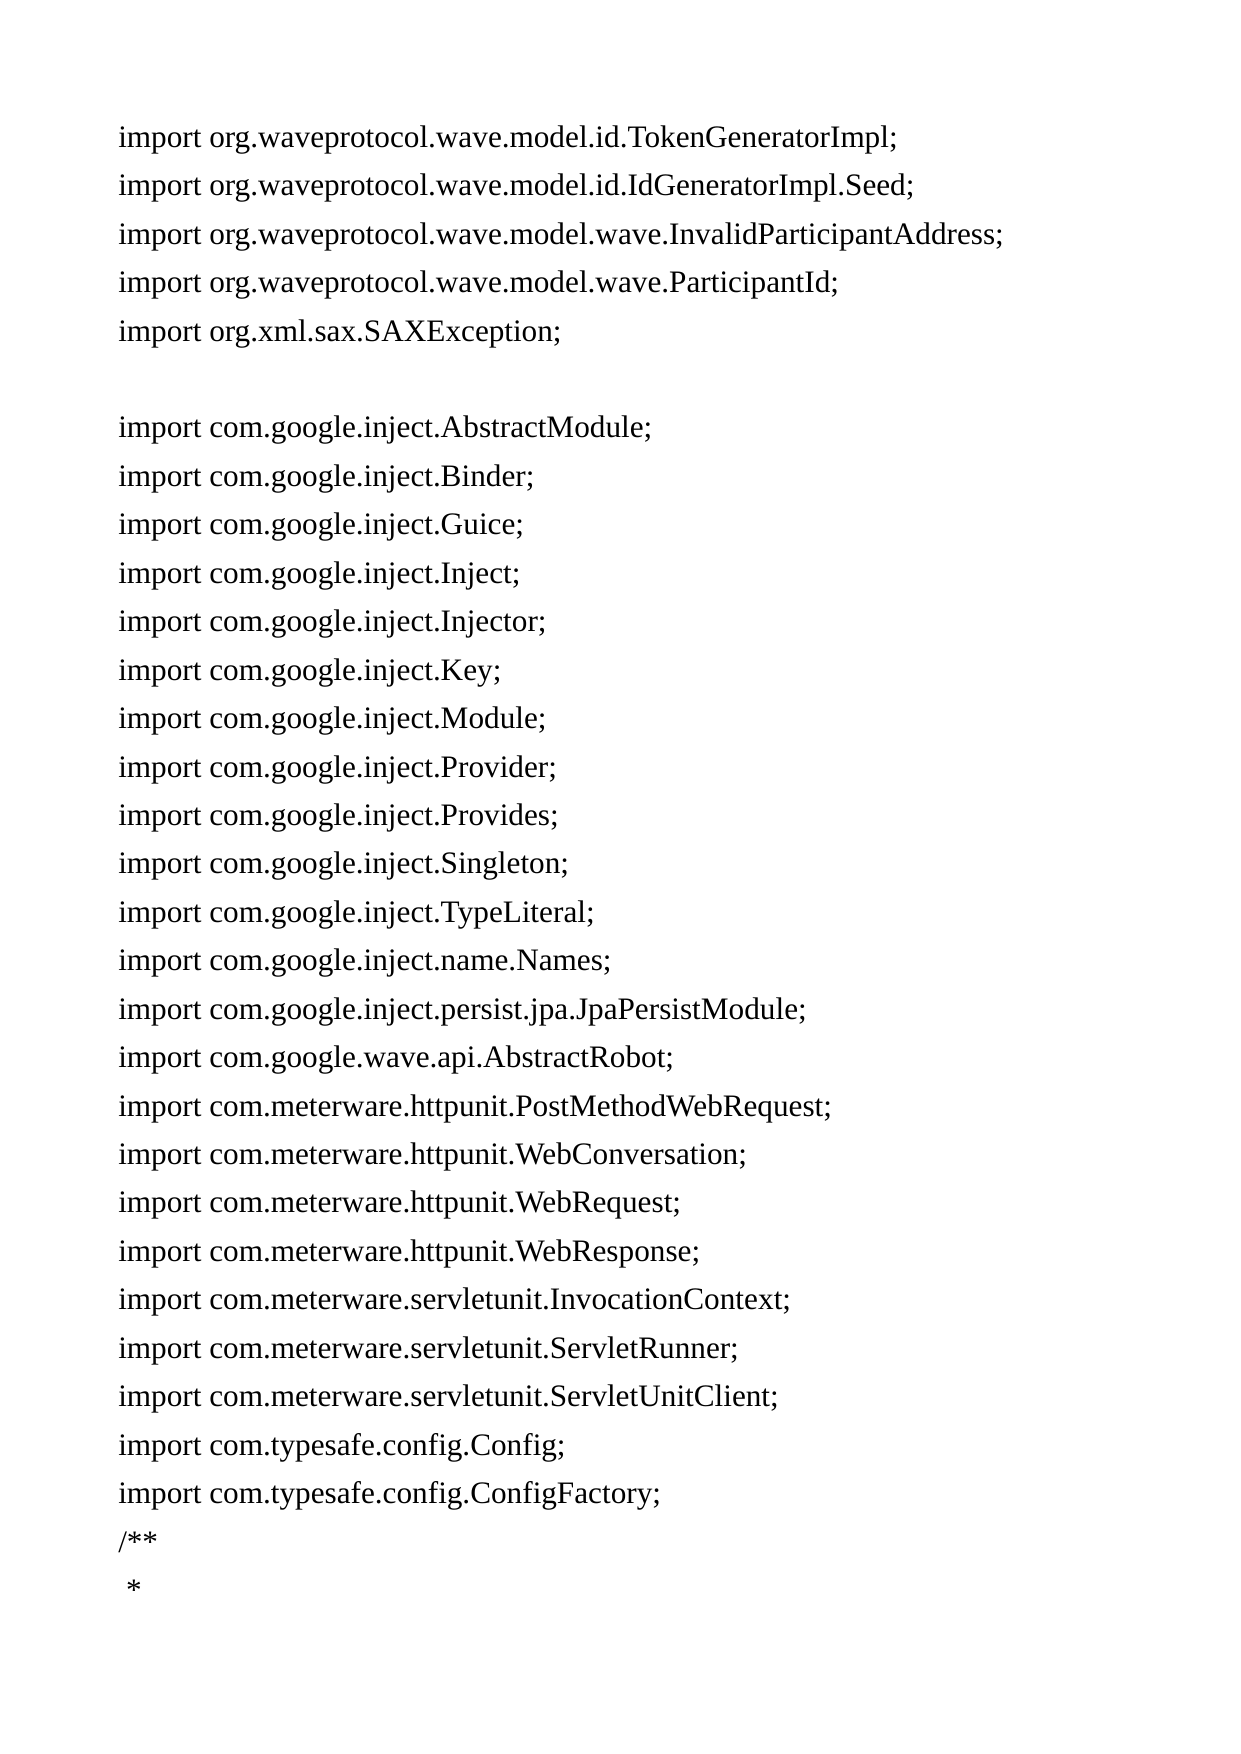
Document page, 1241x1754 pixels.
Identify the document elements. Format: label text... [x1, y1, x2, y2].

text import com.google.inject.TypeLiteral; [118, 893, 1122, 929]
text import com.google.inject.persist.jpa.JpaPersistModule; [118, 990, 1122, 1026]
text import org.waveprotocol.wave.model.wave.InvalidParticipantAddress; [118, 215, 1122, 251]
text /** [118, 1523, 1122, 1559]
text import com.google.inject.Injector; [118, 602, 1122, 638]
text import com.google.inject.Module; [118, 699, 1122, 735]
text import com.meterware.httpunit.WebConversation; [118, 1135, 1122, 1171]
text import com.google.inject.Key; [118, 651, 1122, 687]
text import org.waveprotocol.wave.model.id.TokenGeneratorImpl; [118, 118, 1122, 154]
text import com.google.inject.Provides; [118, 796, 1122, 832]
text import com.typesafe.config.ConfigFactory; [118, 1474, 1122, 1510]
text import com.google.inject.Singleton; [118, 845, 1122, 881]
text import com.google.inject.Guice; [118, 506, 1122, 542]
text import com.google.inject.AbstractModule; [118, 409, 1122, 445]
text import com.google.inject.Provider; [118, 748, 1122, 784]
text import com.meterware.servletunit.ServletRunner; [118, 1329, 1122, 1365]
text import com.typesafe.config.Config; [118, 1426, 1122, 1462]
text import com.meterware.httpunit.WebResponse; [118, 1232, 1122, 1268]
text import com.meterware.servletunit.InvocationContext; [118, 1281, 1122, 1317]
text import com.meterware.servletunit.ServletUnitClient; [118, 1377, 1122, 1413]
text * [118, 1571, 1122, 1607]
text import com.google.wave.api.AbstractRobot; [118, 1038, 1122, 1074]
text import com.google.inject.Inject; [118, 554, 1122, 590]
text import org.waveprotocol.wave.model.id.IdGeneratorImpl.Seed; [118, 167, 1122, 202]
text import org.waveprotocol.wave.model.wave.ParticipantId; [118, 263, 1122, 299]
text import com.google.inject.name.Names; [118, 942, 1122, 977]
text import com.google.inject.Binder; [118, 457, 1122, 493]
text import com.meterware.httpunit.PostMethodWebRequest; [118, 1087, 1122, 1123]
text import com.meterware.httpunit.WebRequest; [118, 1184, 1122, 1220]
text import org.xml.sax.SAXException; [118, 312, 1122, 348]
